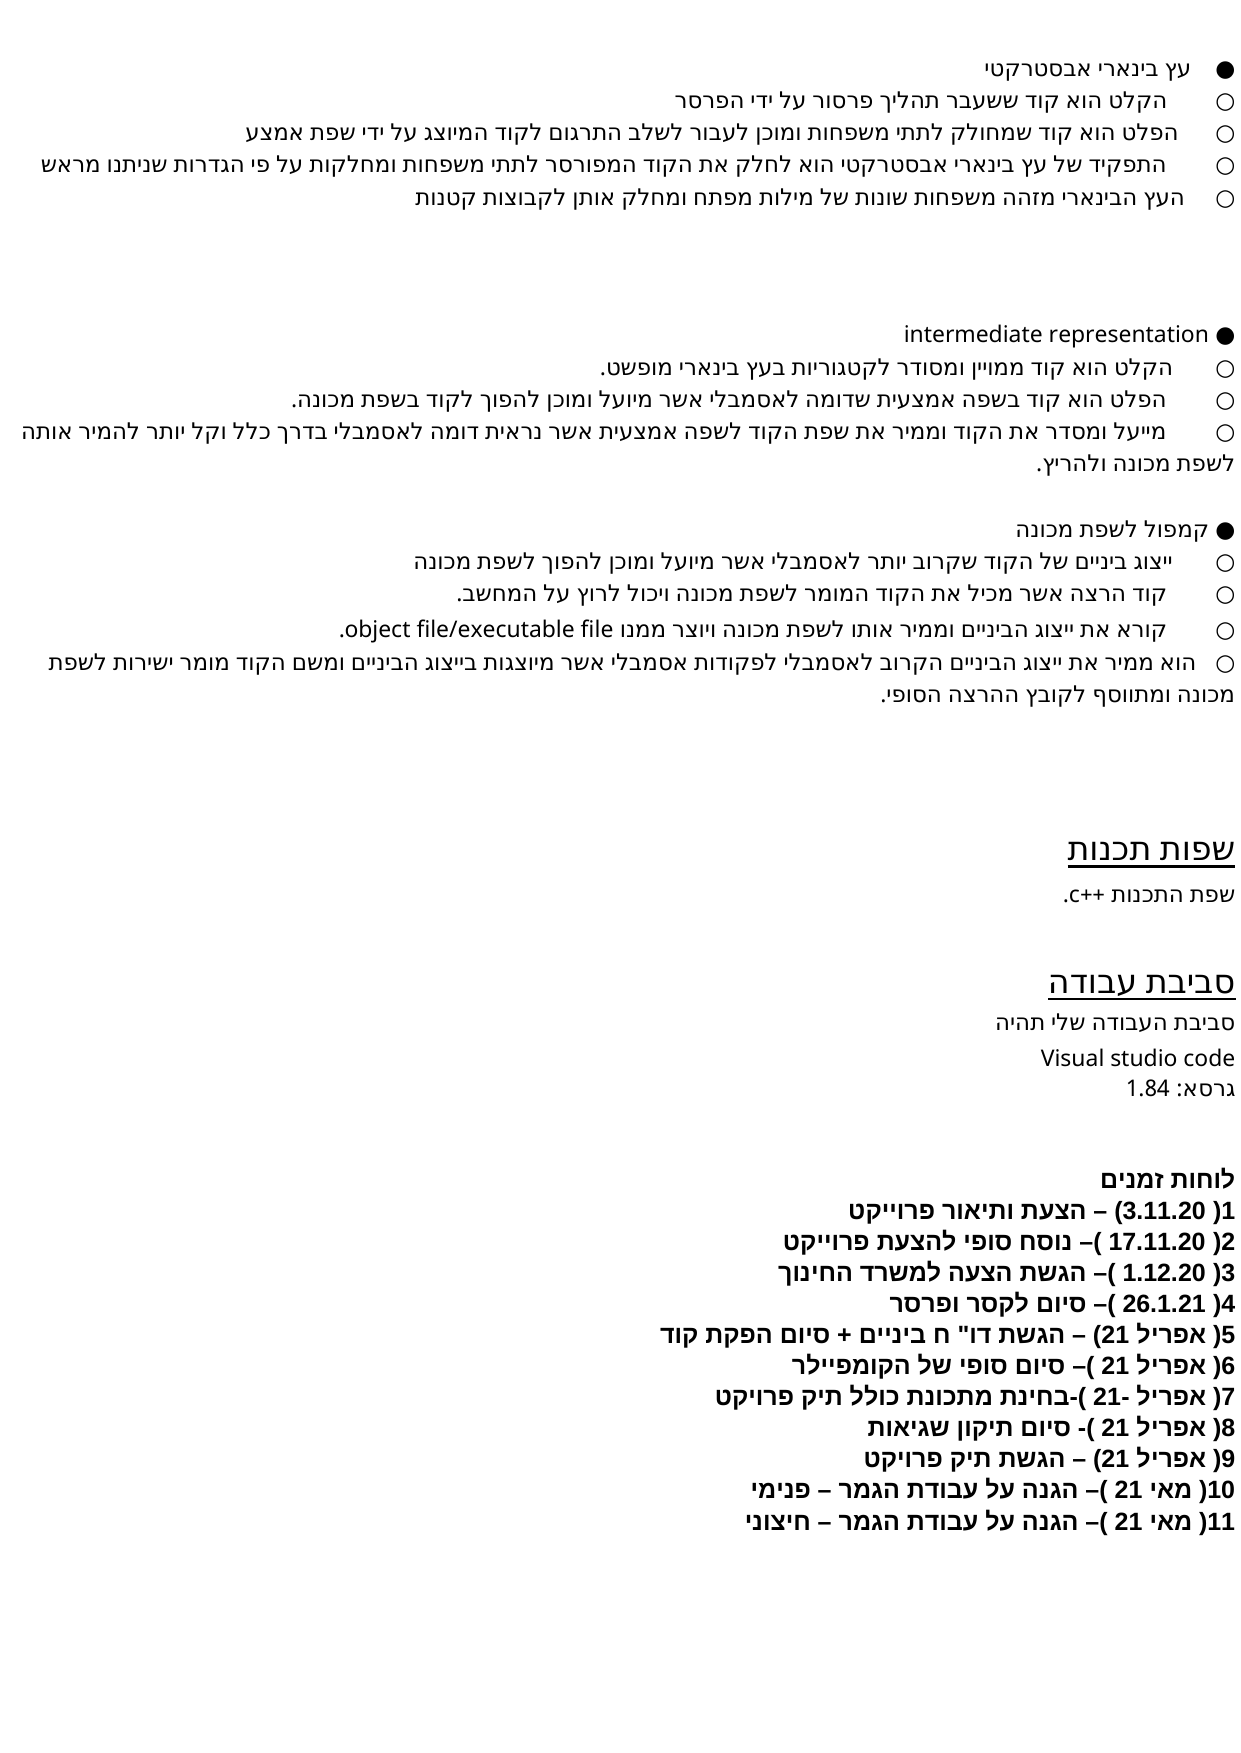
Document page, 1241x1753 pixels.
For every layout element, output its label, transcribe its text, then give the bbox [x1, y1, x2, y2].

text ○ הוא ממיר את ייצוג הביניים הקרוב לאסמבלי לפקודות אסמבלי אשר מיוצגות בייצוג הביניים ומשם הקוד מומר ישירות לשפת מכונה ומתווסף לקובץ ההרצה הסופי. [1, 650, 1235, 712]
text ○ הקלט הוא קוד ששעבר תהליך פרסור על ידי הפרסר [1, 88, 1235, 118]
text 4( 26.1.21 )– סיום לקסר ופרסר [1, 1289, 1235, 1318]
text ● עץ בינארי אבסטרקטי [1, 56, 1235, 86]
text 9( אפריל 21) – הגשת תיק פרויקט [1, 1444, 1235, 1473]
text 8( אפריל 21 )- סיום תיקון שגיאות [1, 1413, 1235, 1442]
text 3( 1.12.20 )– הגשת הצעה למשרד החינוך [1, 1258, 1235, 1287]
text 2( 17.11.20 )– נוסח סופי להצעת פרוייקט [1, 1227, 1235, 1256]
text סביבת עבודה [1, 963, 1235, 1007]
text ○ התפקיד של עץ בינארי אבסטרקטי הוא לחלק את הקוד המפורסר לתתי משפחות ומחלקות על פי הגדרות שניתנו מראש [1, 152, 1235, 182]
text 6( אפריל 21 )– סיום סופי של הקומפיילר [1, 1351, 1235, 1380]
text ● intermediate representation [1, 318, 1235, 352]
text ○ מייעל ומסדר את הקוד וממיר את שפת הקוד לשפה אמצעית אשר נראית דומה לאסמבלי בדרך כלל וקל יותר להמיר אותה לשפת מכונה ולהריץ. [1, 419, 1235, 481]
text גרסא: 1.84 [1, 1076, 1235, 1106]
text ○ העץ הבינארי מזהה משפחות שונות של מילות מפתח ומחלק אותן לקבוצות קטנות [1, 184, 1235, 214]
text ○ ייצוג ביניים של הקוד שקרוב יותר לאסמבלי אשר מיועל ומוכן להפוך לשפת מכונה [1, 549, 1235, 579]
text ○ הפלט הוא קוד שמחולק לתתי משפחות ומוכן לעבור לשלב התרגום לקוד המיוצג על ידי שפת אמצע [1, 120, 1235, 150]
text סביבת העבודה שלי תהיה [1, 1010, 1235, 1040]
text ○ הפלט הוא קוד בשפה אמצעית שדומה לאסמבלי אשר מיועל ומוכן להפוך לקוד בשפת מכונה. [1, 387, 1235, 416]
text 11( מאי 21 )– הגנה על עבודת הגמר – חיצוני [1, 1507, 1235, 1535]
text לוחות זמנים [1, 1165, 1235, 1194]
text ● קמפול לשפת מכונה [1, 517, 1235, 547]
text ○ קוד הרצה אשר מכיל את הקוד המומר לשפת מכונה ויכול לרוץ על המחשב. [1, 581, 1235, 611]
text שפת התכנות ++c. [1, 878, 1235, 912]
text 5( אפריל 21) – הגשת דו" ח ביניים + סיום הפקת קוד [1, 1320, 1235, 1349]
text Visual studio code [1, 1042, 1235, 1073]
text 10( מאי 21 )– הגנה על עבודת הגמר – פנימי [1, 1476, 1235, 1504]
text 7( אפריל -21 )-בחינת מתכונת כולל תיק פרויקט [1, 1382, 1235, 1411]
text 1( 3.11.20) – הצעת ותיאור פרוייקט [1, 1196, 1235, 1225]
text ○ קורא את ייצוג הביניים וממיר אותו לשפת מכונה ויוצר ממנו object file/executable file. [1, 613, 1235, 647]
text שפות תכנות [1, 831, 1235, 874]
text ○ הקלט הוא קוד ממויין ומסודר לקטגוריות בעץ בינארי מופשט. [1, 354, 1235, 384]
